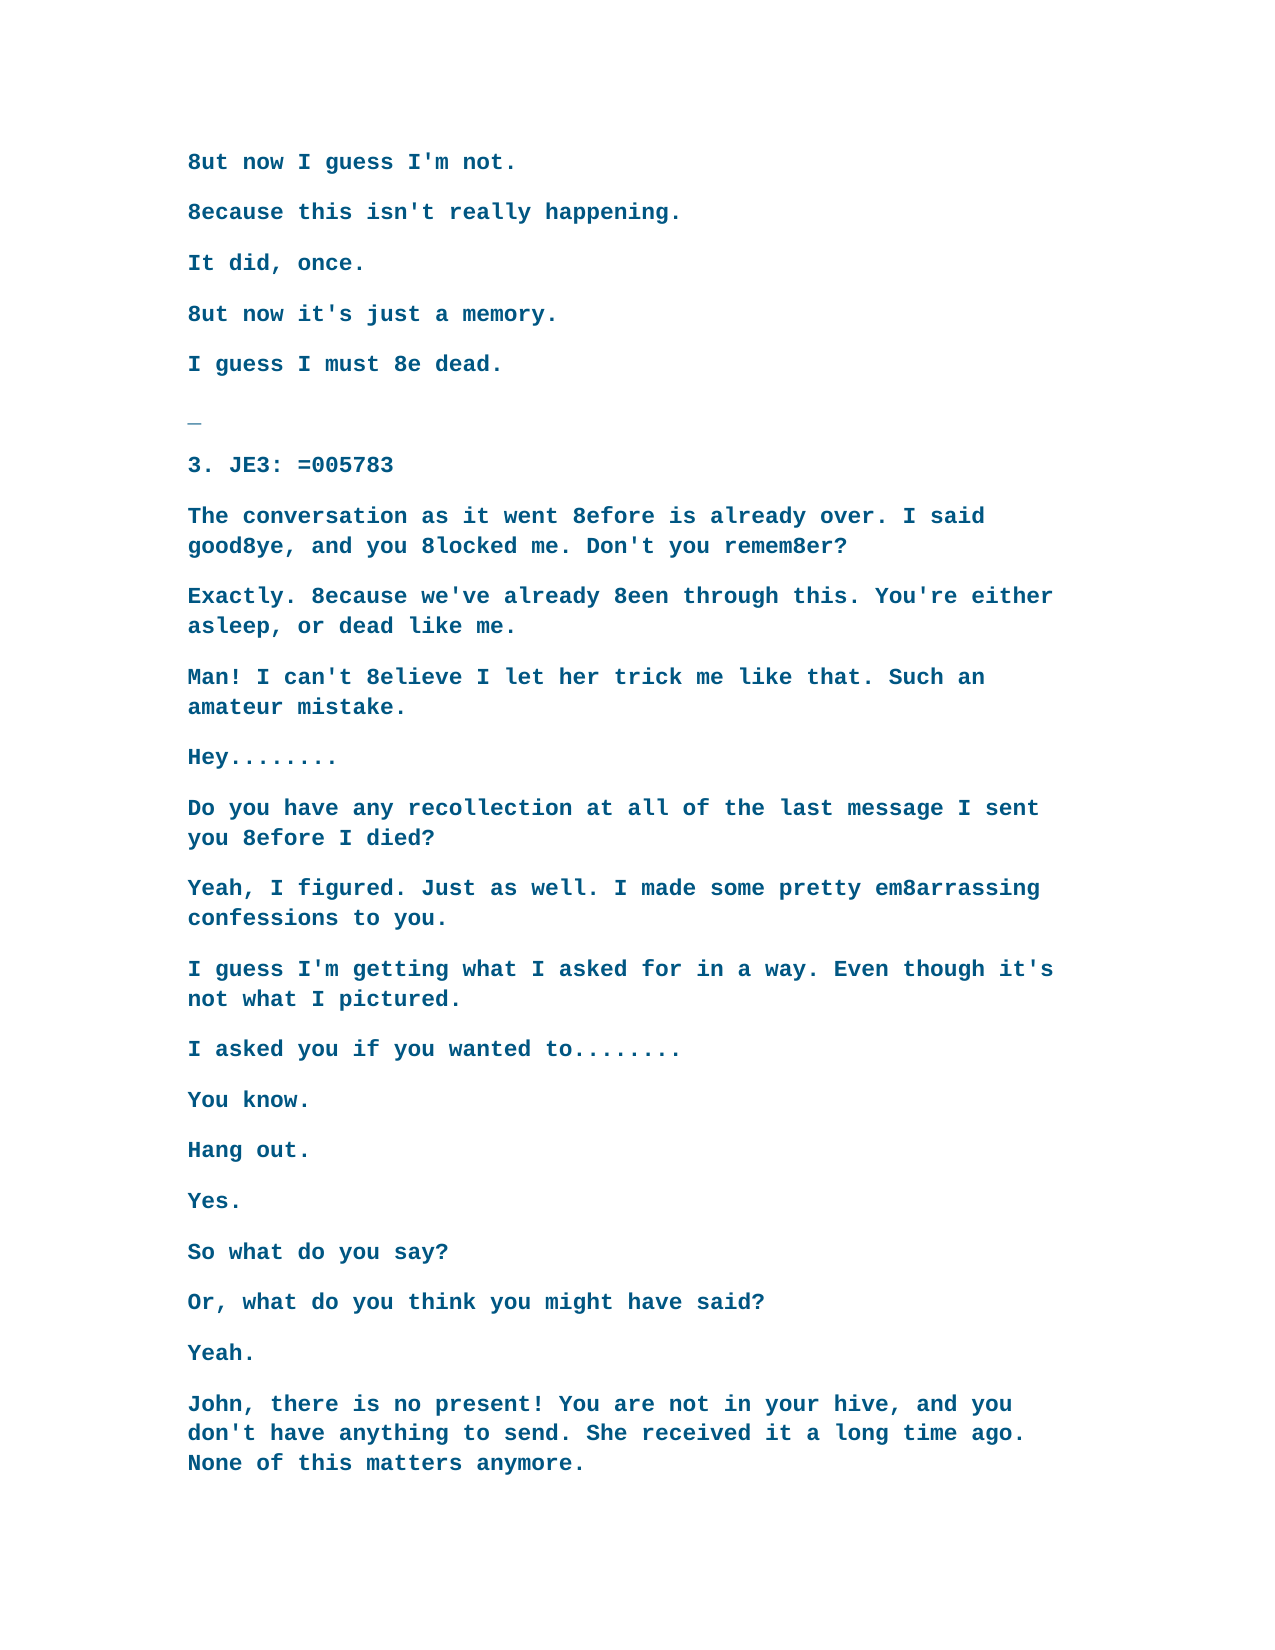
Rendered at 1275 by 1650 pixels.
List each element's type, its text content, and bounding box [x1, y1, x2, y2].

text 8ut now I guess I'm not. [187, 150, 1087, 176]
text Hey........ [187, 746, 1087, 772]
text I guess I'm getting what I asked for in a way. Even though it's not what I pictured. [187, 957, 1087, 1013]
text _ [187, 403, 1087, 429]
text Do you have any recollection at all of the last message I sent you 8efore I died? [187, 796, 1087, 852]
text John, there is no present! You are not in your hive, and you don't have anything to send. She received it a long time ago. None of this matters anymore. [187, 1392, 1087, 1477]
text It did, once. [187, 251, 1087, 277]
text I asked you if you wanted to........ [187, 1037, 1087, 1063]
text Hang out. [187, 1139, 1087, 1165]
text Man! I can't 8elieve I let her trick me like that. Such an amateur mistake. [187, 665, 1087, 721]
text I guess I must 8e dead. [187, 352, 1087, 378]
text 3. JE3: =005783 [187, 454, 1087, 480]
text Yeah, I figured. Just as well. I made some pretty em8arrassing confessions to you. [187, 877, 1087, 932]
text The conversation as it went 8efore is already over. I said good8ye, and you 8locked me. Don't you remem8er? [187, 504, 1087, 560]
text 8ut now it's just a memory. [187, 302, 1087, 328]
text Yes. [187, 1189, 1087, 1215]
text 8ecause this isn't really happening. [187, 201, 1087, 227]
text Or, what do you think you might have said? [187, 1291, 1087, 1317]
text So what do you say? [187, 1240, 1087, 1266]
text Yeah. [187, 1341, 1087, 1367]
text You know. [187, 1088, 1087, 1114]
text Exactly. 8ecause we've already 8een through this. You're either asleep, or dead like me. [187, 585, 1087, 641]
